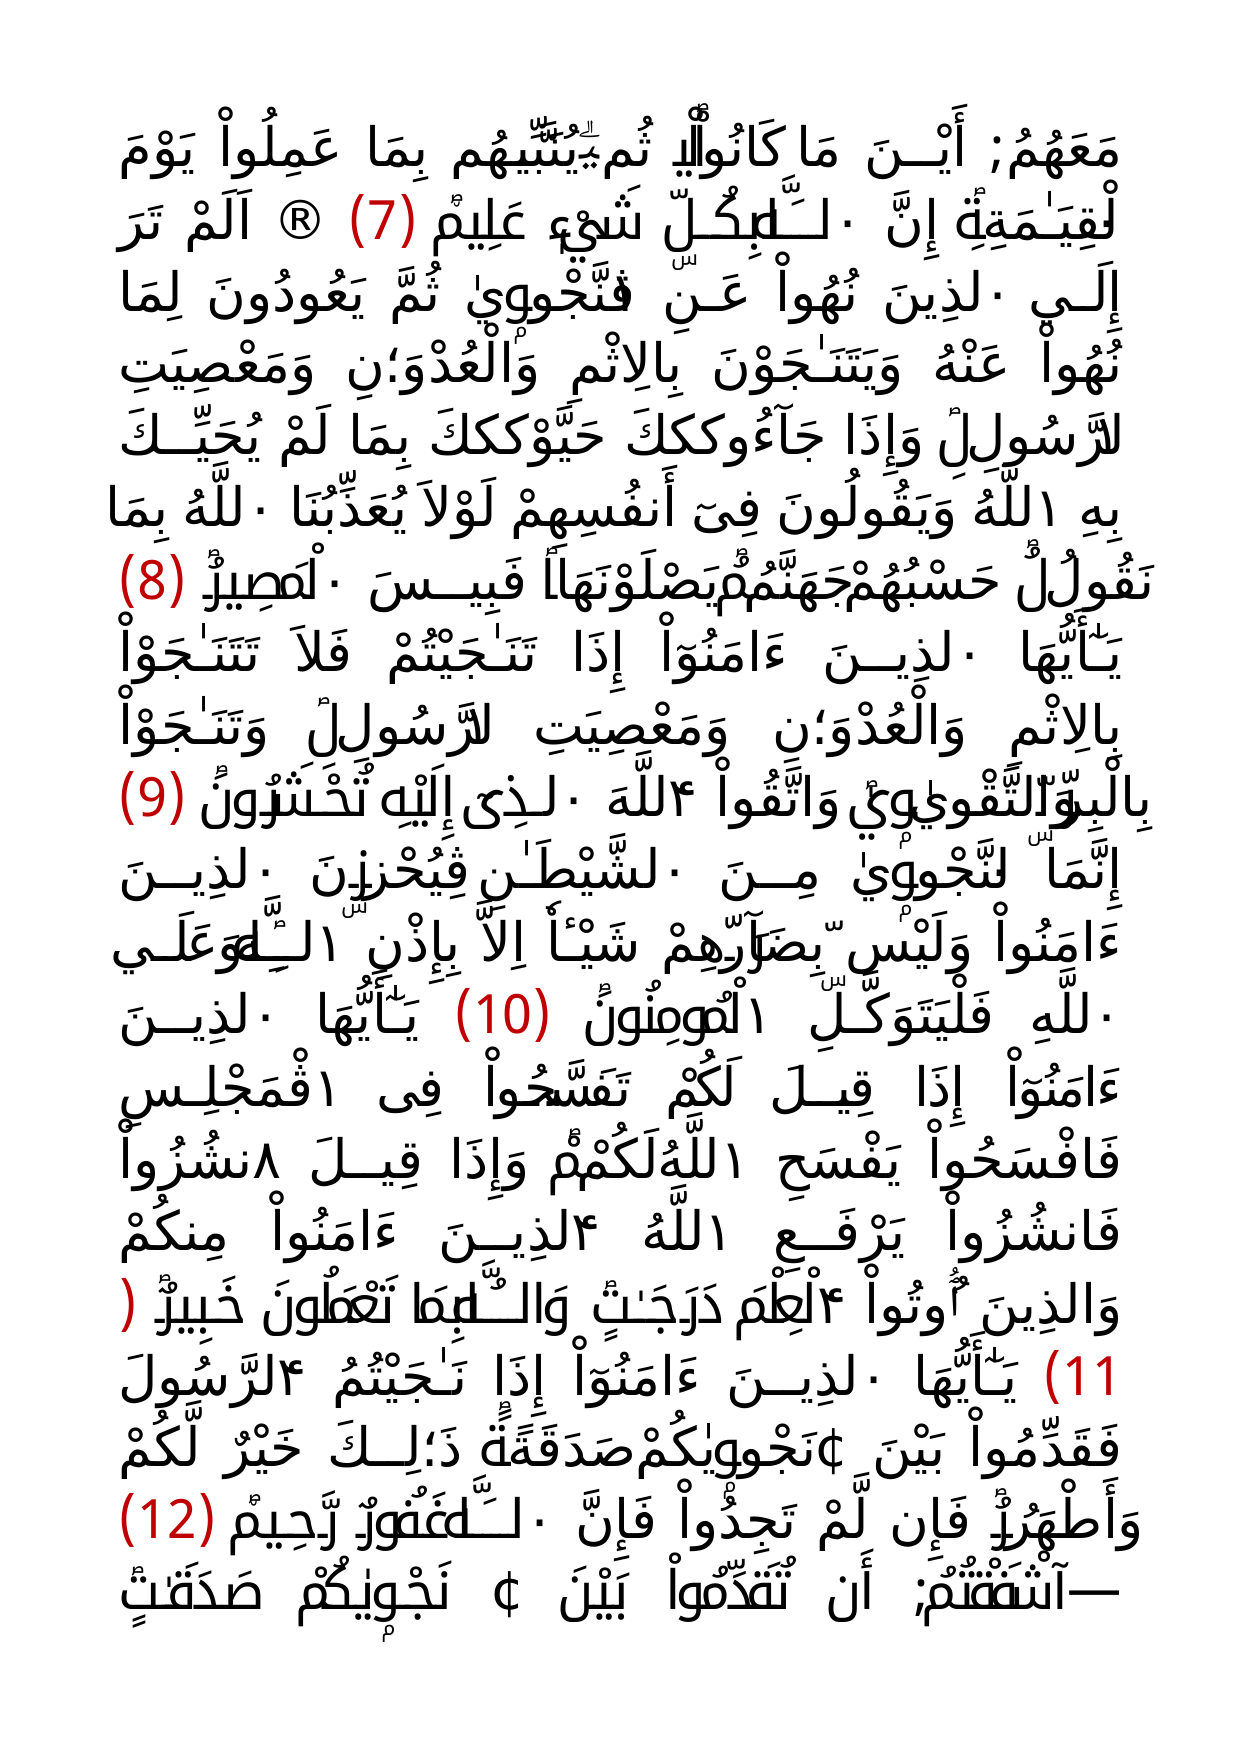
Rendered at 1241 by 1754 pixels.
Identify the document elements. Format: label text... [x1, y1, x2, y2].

text ¤ بِسْمِ ۱للَّهِ ۱لرَّحْمَـٰنِ ۱لرَّحِيمِ قَدْ سَمِعَ ۰للَّهُ قَوْلَ ۰لتِى تُجَـٰدِلُــكَ فِى زَوْجِهَا وَتَشْتَكِىٓ إِلَــي ۰للَّهِ وَاللَّهُ يَسْمَعُ تَحَاوُرَكُمَآؐ إِنننَّ ۰للَّهَ سَمِيعٛ بَصِير٘ؐ (1) ۱لذِينَ يَظَّهَّرُونَ مِنكُم مِّــن نِّسَآئِهِم مَّا هُــنَّ ٱُمَّهَـٰتِهِمُؐ; إِنُ ۷مَّهَـٰتُهُمُ; إِلاَّ ۰ﹾ وَلَدْنَهُمْؐ وَإِنَّهُمْ لَيَقُولُونَ مُنكَراً مِّــنَ ۰لْقَوْلِ وَزُوراًؐ وَإِنَّ ۰للَّهَ لَعَفُوّﹲ غَفُورٌؐ (2) وَالذِينَ يَظَّهَّرُونَ مِن نِّسَآئِهِمْ ثُمَّ يَعُودُونَ لِمَا قَالُواْ فَتَحْرۣيرُ رَقَبَةٍ مِّــن قَبْلِ أَنْ يَّتَمَآسَّاؐ ذَ؛لِكُمْ تُوعَظُونَ بِهِؐ” وَاللَّهُ بِمَا تَعْمَلُونَ خَبِيرٌؐ (3) فَمَن لَّمْ يَجِدْ فَصِيَامُ شَهْرَيْــنۣ مُتَتَابِعَيْنِ مِــن قَبْلِ أَنْ يَّتَمَآسَّاؐ فَمَن لَّمْ يَسْتَطِعْ فَإِطْعَامُ سِتِّينَ مِسْكِيناًؐ ذَ؛لِــكَ لِتُومِنُواْ بِاللَّهِ وَرَسُولِهِؐ” وَتِلْــكَ حُدُودُ ۴للَّهِؐ وَلِلْكۭـٰفِـرۣينَ عَذَاب٘ اَلِيم٘ؐ (4) اِنَّ ۰لذِيــنَ يُحَآدُّونَ ۰للَّهَ وَرَسُولَهُ„ كُبِتُواْ كَمَا كُبِتَ ۰لذِيــنَ مِن قَبْلِهِمْؐ وَقَدَ اَنزَلْنَآ ءَايَـٰتٙ بَيِّنَـٰتٍؐ وَلِلْكۭـٰفِـرۣيــنَ عَذَابٌ مُّهِينٌؐ (5) يَوْمَ يَبْعَثُهُمُ ۴للَّهُ جَمِيعاً فَيُنَبِّيؖهُم بِمَا عَمِلُوٓاْؐ أَحْصۭيٰهُ ۴للَّهُ وَنَسُوهُؐ وَاللَّهُ عَلَــيٰ كُلِّ شَيْءٍ شَهِيد٘ؐ (6) اَلَمْ تَرَ أَنَّ ۰للَّهَ يَعْلَمُ مَا فِى ۱لسَّمَـٰوَ؛تِ وَمَا فِى ۱لاَرْضضضِؐ مَا يَكُونُ مِن نَّجْوۭيٰ ثَـچَثَةٖ اِلاَّ هُوَ رَابِعُهُمْ وَلاَ خَمْسَةٖ اِلاَّ هُوَ سَادِسُهُمْ وَلآَ أَدْنۭيٰ مِن ذَ؛لِــكَ وَلآَ أَكْثَرَ إِلاَّ هُوَ مَعَهُمُ; أَيْــنَ مَا كَانُواْؐ ثُمَّ يُنَبِّيؖهُم بِمَا عَمِلُواْ يَوْمَ ۰لْقِيَـٰمَةِؐ إِنَّ ۰للَّهَ بِكُــلّۣ شَيْءٖ عَلِيم٘ؐ (7) ® اَلَمْ تَرَ إِلَــي ۰لذِينَ نُهُواْ عَـنِ ۱ڤنَّجْوۭيٰ ثُمَّ يَعُودُونَ لِمَا نُهُواْ عَنْهُ وَيَتَنَـٰجَوْنَ بِالِاثْمِ وَالْعُدْوَ؛نِ وَمَعْصِيَتِ ۱لرَّسُولِؐ وَإِذَا جَآءُوكككَ حَيَّوْكككَ بِمَا لَمْ يُحَيِّــكَ بِهِ ۱للَّهُ وَيَقُولُونَ فِىٓ أَنفُسِهِمْ لَوْلاَ يُعَذِّبُنَا ۰للَّهُ بِمَا نَقُولُؐ حَسْبُهُمْ جَهَنَّمُؐ يَصْلَوْنَهَاؐ فَبِيــسَ ۰لْمَصِيرُؐ (8) يَـٰٓأَيُّهَا ۰لذِيــنَ ءَامَنُوٓاْ إِذَا تَنَـٰجَيْتُمْ فَلاَ تَتَنَـٰجَوْاْ بِالِاثْمِ وَالْعُدْوَ؛نِ وَمَعْصِيَتِ ۱لرَّسُولِؐ وَتَنَـٰجَوْاْ بِالْبِرّۣ وَالتَّقْوۭيٰؐ وَاتَّقُواْ ۴للَّهَ ۰ﻟـذِىٓ إِلَيْهِ تُحْشَرُونَؐ (9) إِنَّمَا ۰لنَّجْوۭيٰ مِــنَ ۰لشَّيْطَـٰنِ ڤِيُحْزۣنَ ۰لذِيــنَ ءَامَنُواْ وَلَيْسَ بِضَآرّۣهِمْ شَيْـٔاٗ اِلاَّ بِإِذْنِ ۱للَّهِؐ وَعَلَــي ۰للَّهِ فَلْيَتَوَكَّـلِ ۱لْمُومِنُونَؐ (10) يَـٰٓأَيُّهَا ۰لذِيــنَ ءَامَنُوٓاْ إِذَا قِيــلَ لَكُمْ تَفَسَّحُواْ فِى ۱ڤْمَجْلِـسِ فَافْسَحُواْ يَفْسَحِ ۱للَّهُ لَكُمْؐ وَإِذَا قِيــلَ ۸نشُزُواْ فَانشُزُواْ يَرْفَــعِ ۱للَّهُ ۴لذِيــنَ ءَامَنُواْ مِنكُمْ وَالذِينَ ٱُوتُواْ ۴لْعِلْمَ دَرَجَـٰتٍؐ وَاللَّهُ بِمَا تَعْمَلُونَ خَبِيرٌؐ (11) يَـٰٓأَيُّهَا ۰لذِيــنَ ءَامَنُوٓاْ إِذَا نَـٰجَيْتُمُ ۴لرَّسُولَ فَقَدِّمُواْ بَيْنَ ¢ نَجْوۭيٰكُمْ صَدَقَةًؐ ذَ؛لِــكَ خَيْرٌ لَّكُمْ وَأَطْهَرُؐ فَإِن لَّمْ تَجِدُواْ فَإِنَّ ۰للَّهَ غَفُورٌ رَّحِيم٘ؐ (12) —آشْفَقْتُمُ; أَن تُقَدِّمُواْ بَيْنَ ¢ نَجْوۭيٰكُمْ صَدَقَـٰتٍؐ فَإِذْ لَمْ تَفْعَلُواْ وَتَابَ ۰للَّهُ عَلَيْكُمْ فَأَقِيمُواْ ۴لصَّلَوٰةَ وَءَاتُواْ ۴لزَّكَوٰةَؐ وَأَطِيعُواْ ۴للَّهَ وَرَسُولَهُؐ, وَاللَّهُ خَبِيرٛ بِمَا تَعْمَلُونَؐ (13) © أَلَمْ تَرَ إِلَي ۰لذِينَ تَوَلَّوْاْ قَوْماٗ غَضِبَ ۰للَّهُ عَلَيْهِم مَّا هُم مِّنكُمْ وَلاَ مِنْهُمْ وَيَحْلِفُونَ عَلَــي ۰لْكَذِبِ وَهُمْ يَعْلَمُونَؐ (14) أَعَدَّ ۰للَّهُ لَهُمْ عَذَاباً شَدِيداٗؐ اِنَّهُمْ سَآءَ مَا كَانُواْ يَعْمَلُونَؐ (15) "تَّخَذُوٓاْ أَيْمَـٰنَهُمْ جُنَّةً فَصَدُّواْ عَــن سَبِيـلِ ۱للَّهِ فَلَهُمْ عَذَابٌ مُّهِينٌؐ (16) لَّــن تُغْنِــيَ عَنْهُمُ; أَمْوَ؛لُهُمْ وَلآَ أَوْچَدُهُم مِّــنَ ۰للَّهِ شَيْـٔاٗؐ ۷وْلَئِكَ أَصْحَـٰبُ ۴لنّۭارۣ هُمْ فِيهَا خَـٰلِدُونَؐ (17) يَوْمَ يَبْعَثُهُمُ ۴للَّهُ جَمِيعاً فَيَحْلِفُونَ لَهُ„ كَمَا يَحْلِفُونَ لَكُمْ وَيَحْسِبُونَ أَنَّهُمْ عَلَيٰ شَيْءٖؐ اَلآَ إِنَّهُمْ هُمُ ۴لْكَـٰذِبُونَؐ (18) "سْتَحْوَذَ عَلَيْهِمُ ۴لشَّيْطَـٰنُ فَأَنسۭيٰهُمْ ذِكْرَ ۰للَّهِؐ ٱُوْلَئِكَ حِزْبُ ۴لشَّيْطَـٰــنۣؐ أَلآَ إِنَّ حِزْبَ ۰لشَّيْطَـٰنِ هُمُ ۴لْخَـٰسِرُونَؐ (19) إِنَّ ۰لذِيــنَ يُحَآدُّونَ ۰للَّهَ وَرَسُولَهُ; ٱُوْلَئِكَ فِى ۱لاَذَلِّيــنَؐ كَتَبَ ۰للَّهُ لَأَغْلِبَــنَّ أَنَا وَرُسُلِيَؐ إِنَّ ۰للَّهَ قَوۣيّﹲ عَزۣيزٌؐ (20) لاَّ تَجِدُ قَوْماً يُومِنُونَ بِاللَّهِ وَالْيَوْمِ ۱لاَخِرۣ يُوَآدُّونَ مَــنْ حَآدَّ ۰للَّهَ وَرَسُولَهُ„ وَلَوْ كَانُوٓاْ ءَابَآءَهُمُ; أَوَ اَبْنَآءَهُمُ; أَوۣ اِخْوَ؛نَهُمُ; أَوْ عَشِيرَتَهُمُؐ; ٱُوْلَئِكَ كَتَبَ فِى قُلُوبِهِمُ ۴لِايمَـٰنَ وَأَيَّدَهُم بِرُوحٍ مِّنْهُ وَيُدْخِلُهُمْ جَنَّـٰتٍ تَجْرۣى مِــن تَحْتِهَا ۰لاَنْهَـٰرُ خَـٰلِدِينَ فِيهَاؐ رَضِــيَ ۰للَّهُ عَنْهُمْ وَرَضُواْ عَنْهُؐ ٱُوْلَئِكَ حِزْبُ ۴للَّهِؐ أَلآَ إِنَّ حِزْبَ ۰للَّهِ هُمُ ۴ڤْمُفْڤِحُونَ (21) [118, 118, 1122, 1631]
